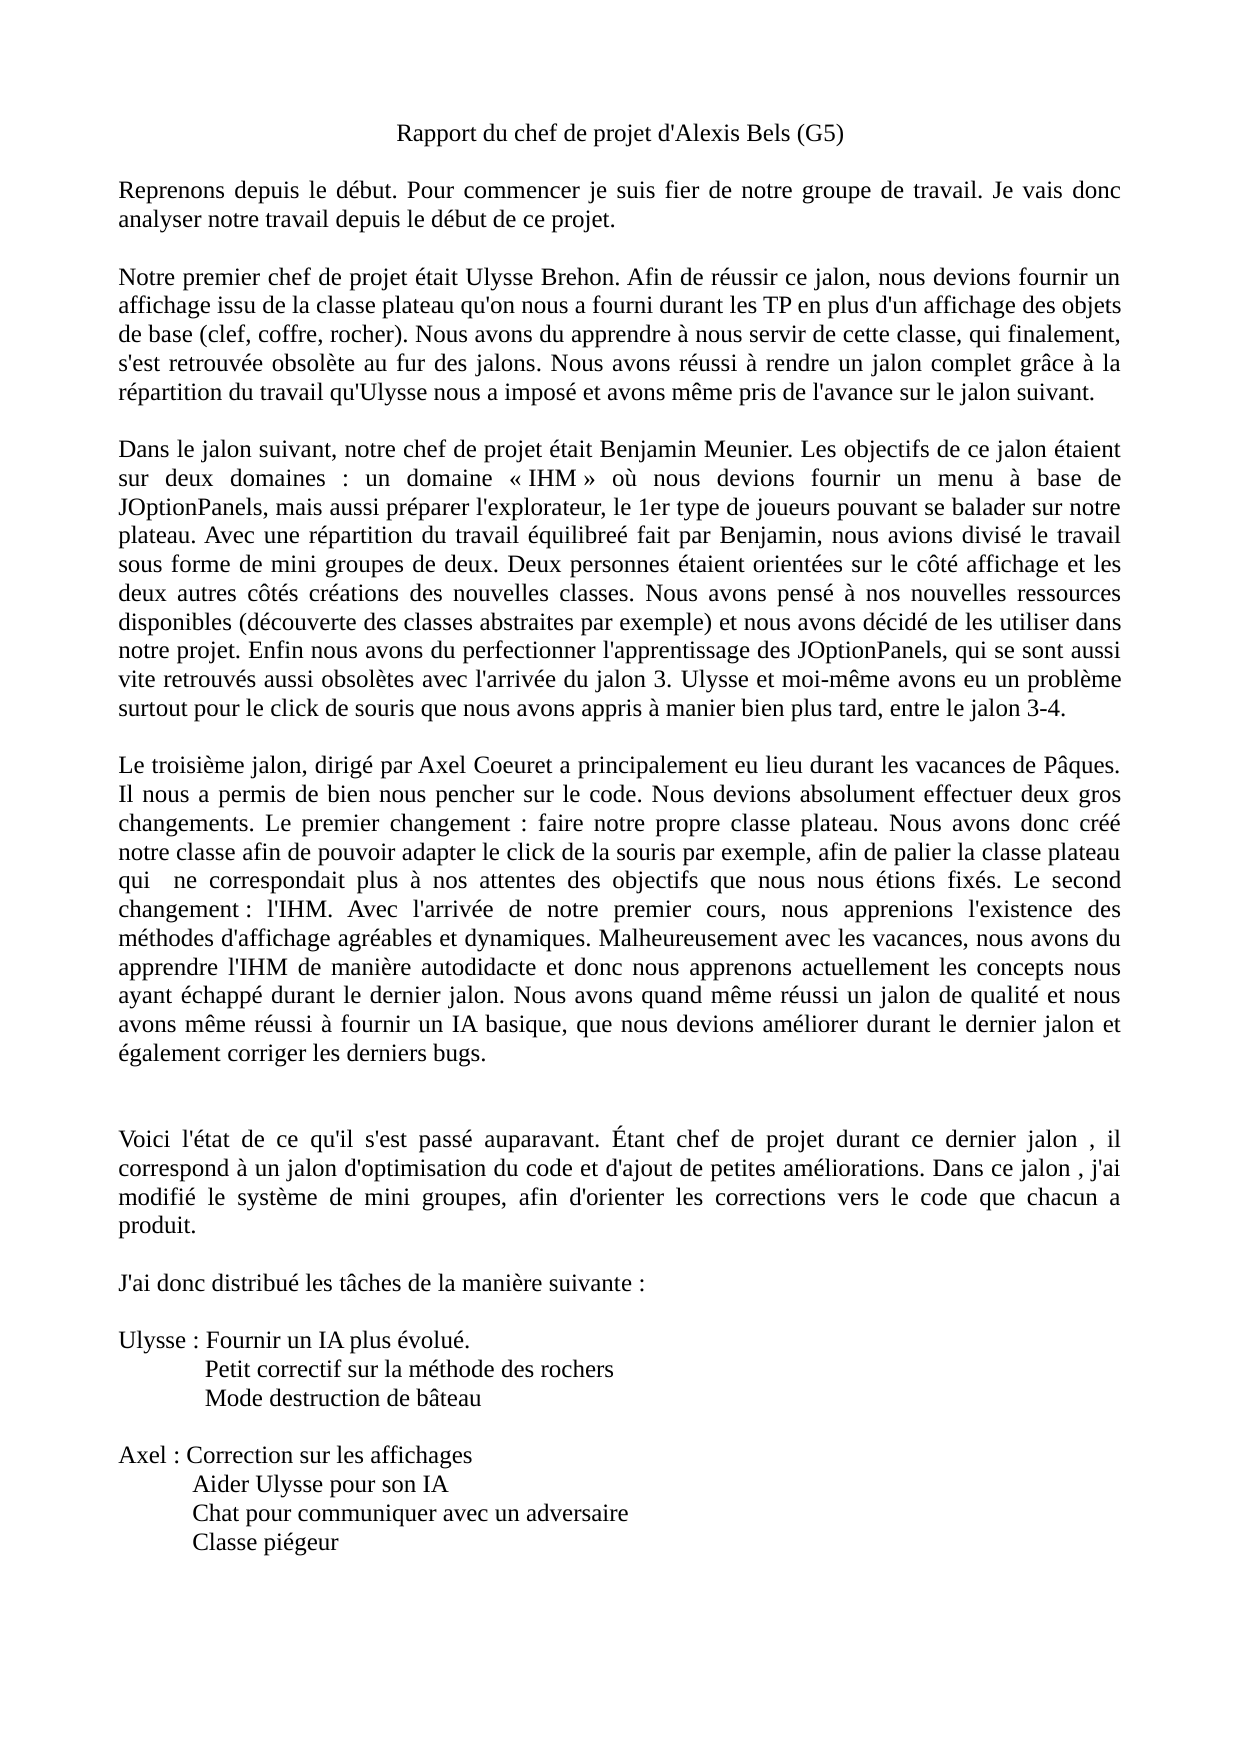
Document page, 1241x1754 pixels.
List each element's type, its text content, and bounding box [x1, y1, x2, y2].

text Mode destruction de bâteau [118, 1383, 1122, 1412]
text Reprenons depuis le début. Pour commencer je suis fier de notre groupe de travail. Je vais donc analyser notre travail depuis le début de ce projet. [118, 176, 1122, 233]
text Voici l'état de ce qu'il s'est passé auparavant. Étant chef de projet durant ce dernier jalon , il correspond à un jalon d'optimisation du code et d'ajout de petites améliorations. Dans ce jalon , j'ai modifié le système de mini groupes, afin d'orienter les corrections vers le code que chacun a produit. [118, 1124, 1122, 1239]
text Classe piégeur [118, 1527, 1122, 1556]
text Notre premier chef de projet était Ulysse Brehon. Afin de réussir ce jalon, nous devions fournir un affichage issu de la classe plateau qu'on nous a fourni durant les TP en plus d'un affichage des objets de base (clef, coffre, rocher). Nous avons du apprendre à nous servir de cette classe, qui finalement, s'est retrouvée obsolète au fur des jalons. Nous avons réussi à rendre un jalon complet grâce à la répartition du travail qu'Ulysse nous a imposé et avons même pris de l'avance sur le jalon suivant. [118, 262, 1122, 406]
text Chat pour communiquer avec un adversaire [118, 1498, 1122, 1527]
text Ulysse : Fournir un IA plus évolué. [118, 1326, 1122, 1354]
text Rapport du chef de projet d'Alexis Bels (G5) [118, 118, 1122, 147]
text Aider Ulysse pour son IA [118, 1469, 1122, 1498]
text J'ai donc distribué les tâches de la manière suivante : [118, 1268, 1122, 1297]
text Le troisième jalon, dirigé par Axel Coeuret a principalement eu lieu durant les vacances de Pâques. Il nous a permis de bien nous pencher sur le code. Nous devions absolument effectuer deux gros changements. Le premier changement : faire notre propre classe plateau. Nous avons donc créé notre classe afin de pouvoir adapter le click de la souris par exemple, afin de palier la classe plateau qui ne correspondait plus à nos attentes des objectifs que nous nous étions fixés. Le second changement : l'IHM. Avec l'arrivée de notre premier cours, nous apprenions l'existence des méthodes d'affichage agréables et dynamiques. Malheureusement avec les vacances, nous avons du apprendre l'IHM de manière autodidacte et donc nous apprenons actuellement les concepts nous ayant échappé durant le dernier jalon. Nous avons quand même réussi un jalon de qualité et nous avons même réussi à fournir un IA basique, que nous devions améliorer durant le dernier jalon et également corriger les derniers bugs. [118, 751, 1122, 1067]
text Petit correctif sur la méthode des rochers [118, 1354, 1122, 1383]
text Axel : Correction sur les affichages [118, 1441, 1122, 1469]
text Dans le jalon suivant, notre chef de projet était Benjamin Meunier. Les objectifs de ce jalon étaient sur deux domaines : un domaine « IHM » où nous devions fournir un menu à base de JOptionPanels, mais aussi préparer l'explorateur, le 1er type de joueurs pouvant se balader sur notre plateau. Avec une répartition du travail équilibreé fait par Benjamin, nous avions divisé le travail sous forme de mini groupes de deux. Deux personnes étaient orientées sur le côté affichage et les deux autres côtés créations des nouvelles classes. Nous avons pensé à nos nouvelles ressources disponibles (découverte des classes abstraites par exemple) et nous avons décidé de les utiliser dans notre projet. Enfin nous avons du perfectionner l'apprentissage des JOptionPanels, qui se sont aussi vite retrouvés aussi obsolètes avec l'arrivée du jalon 3. Ulysse et moi-même avons eu un problème surtout pour le click de souris que nous avons appris à manier bien plus tard, entre le jalon 3-4. [118, 434, 1122, 722]
